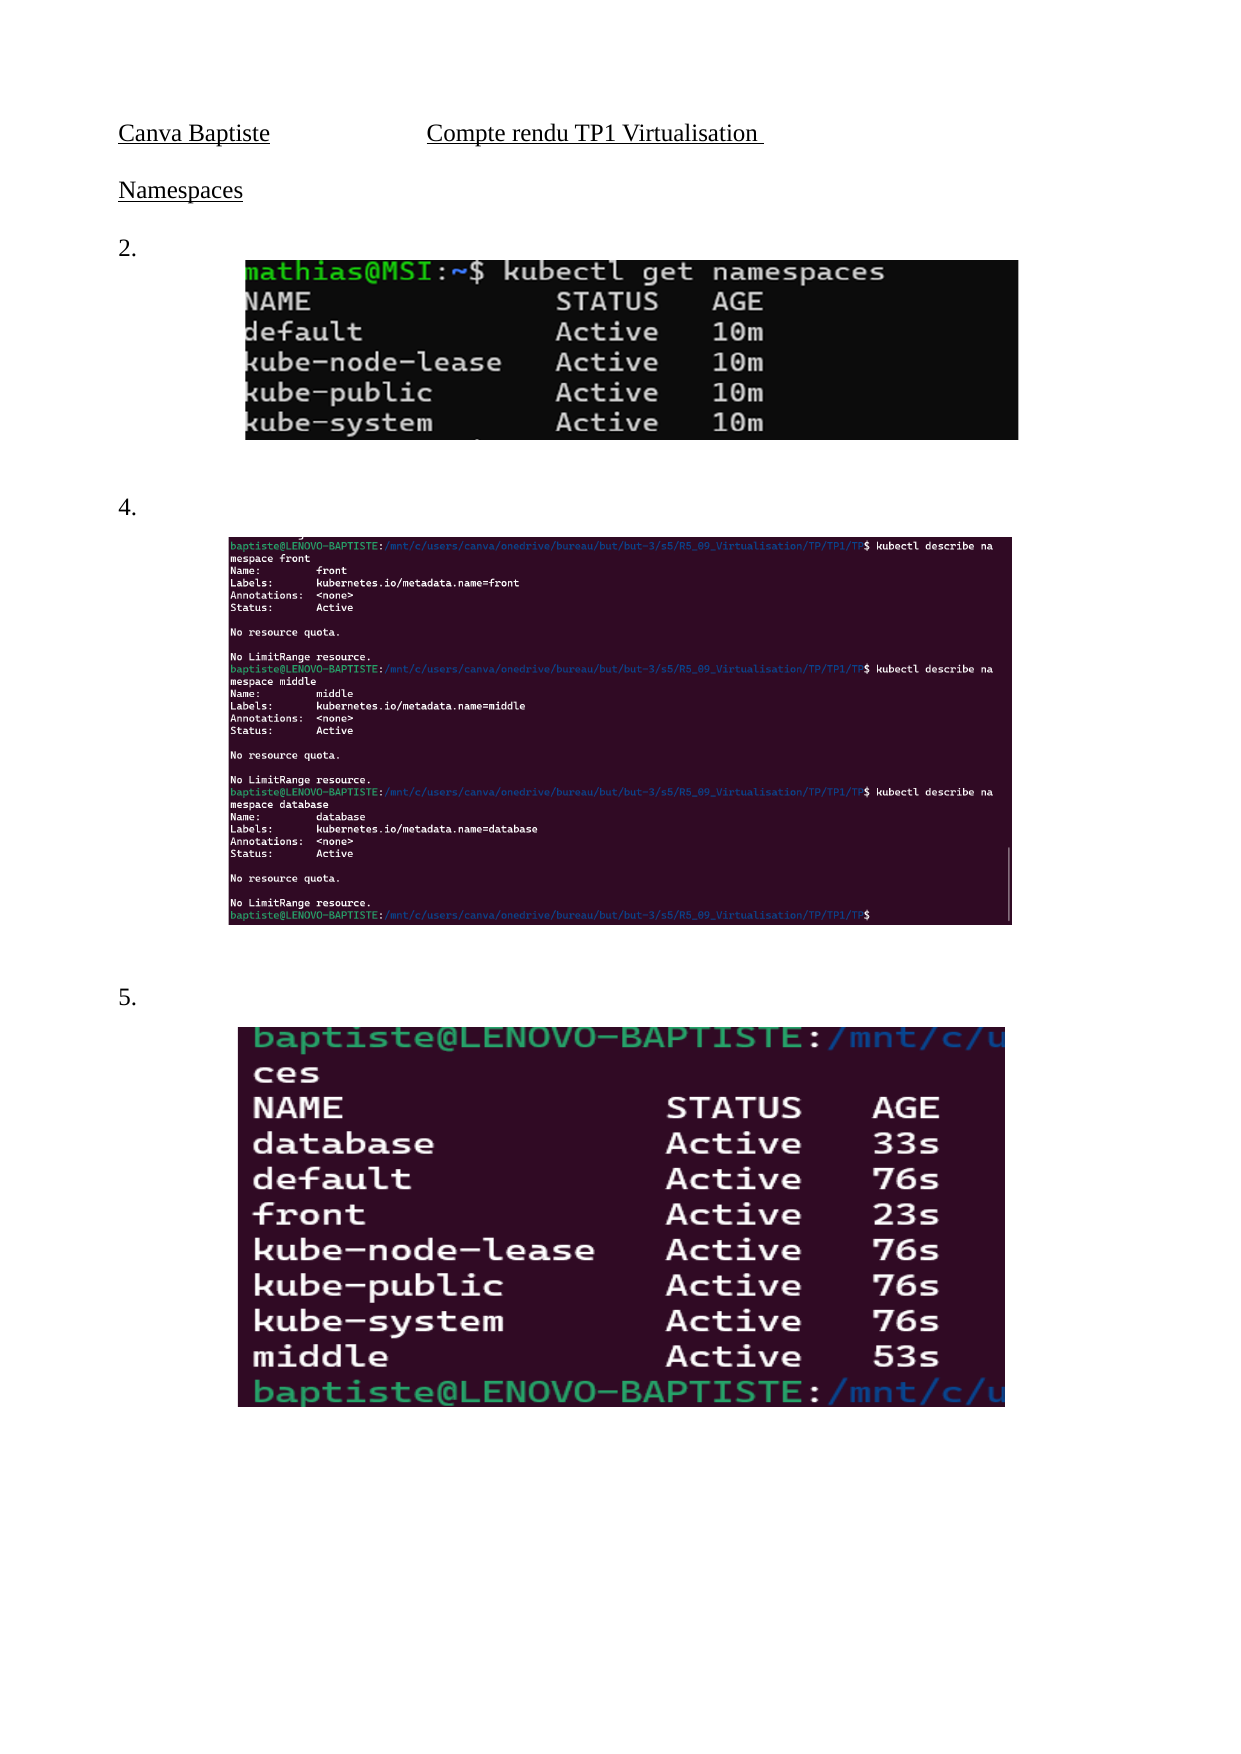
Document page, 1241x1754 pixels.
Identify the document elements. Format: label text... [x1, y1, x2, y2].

picture [237, 1027, 1005, 1407]
text Namespaces [118, 176, 1122, 204]
picture [245, 260, 1019, 440]
picture [228, 537, 1012, 925]
text Canva Baptiste Compte rendu TP1 Virtualisation [118, 118, 1122, 147]
text 4. [118, 492, 1122, 521]
text 5. [118, 982, 1122, 1011]
text 2. [118, 233, 1122, 262]
